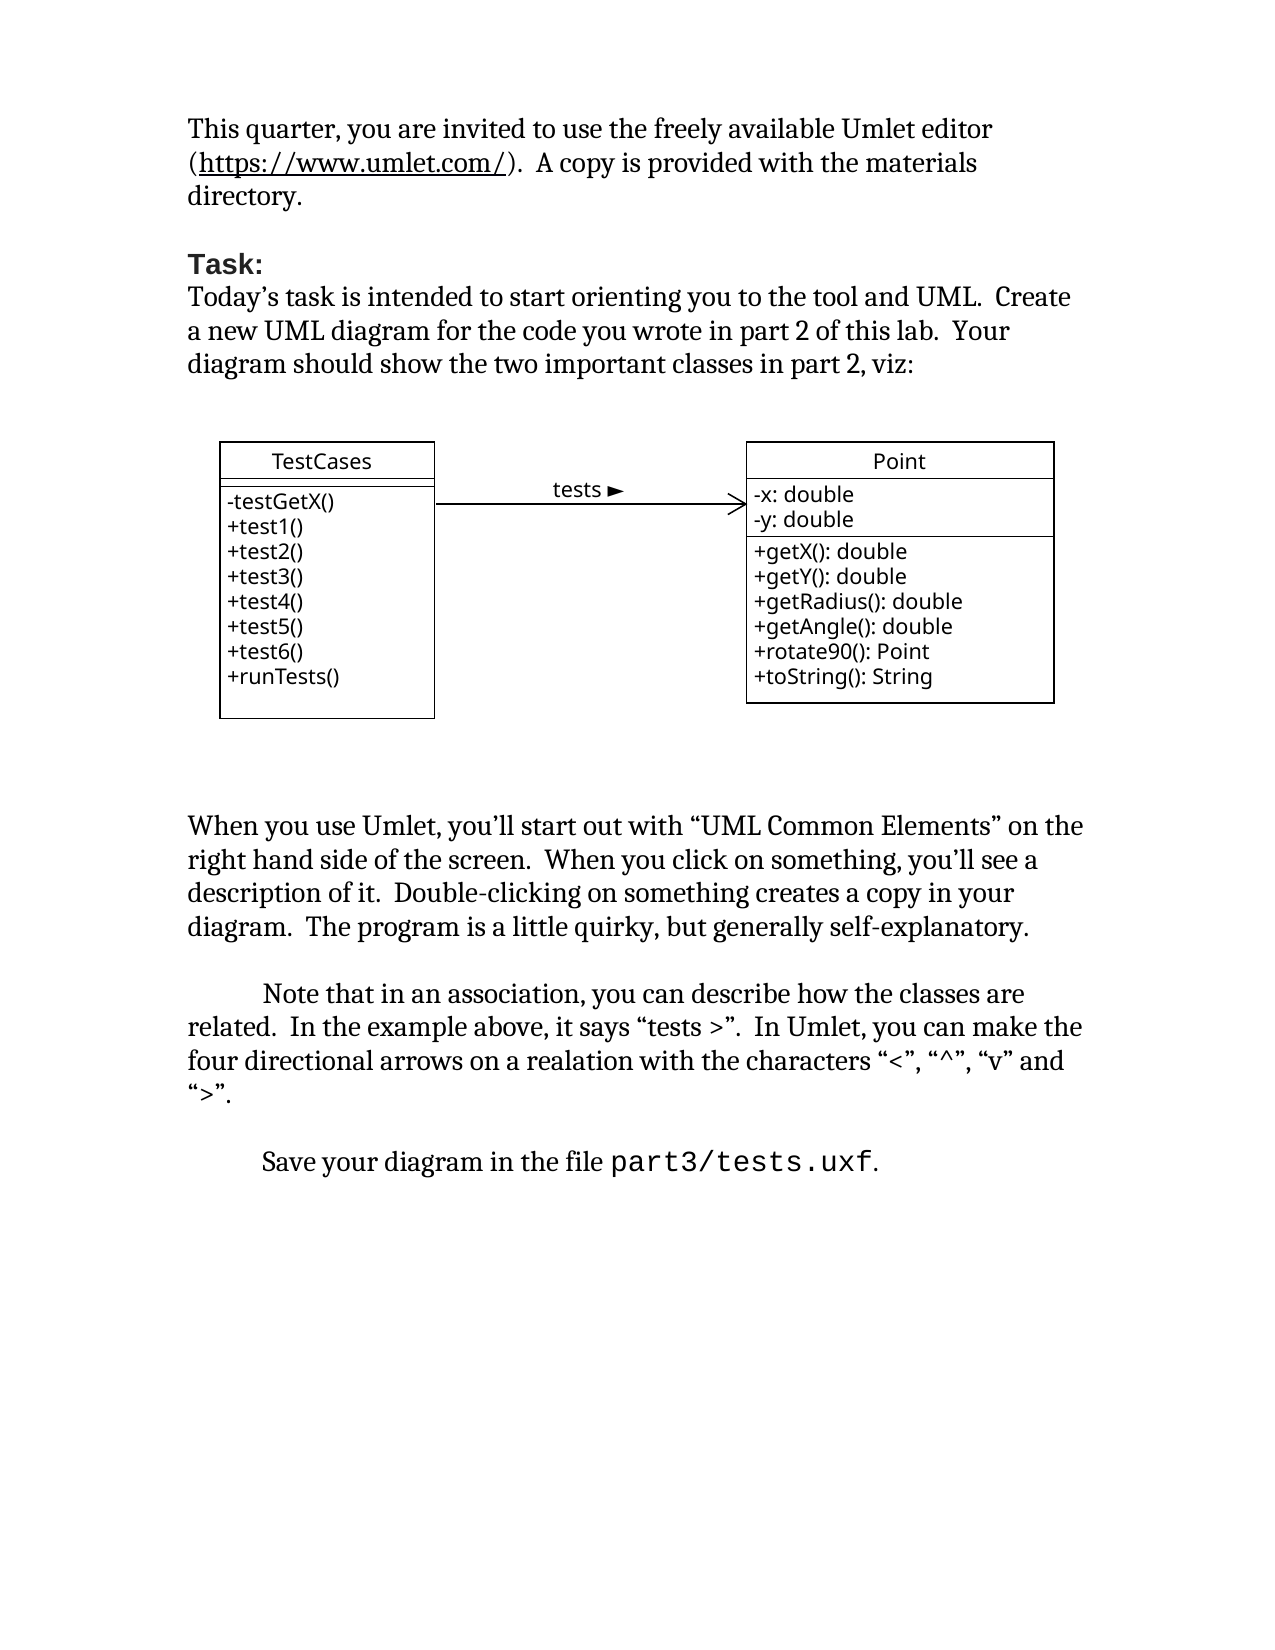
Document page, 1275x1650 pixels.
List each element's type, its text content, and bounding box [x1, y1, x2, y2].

text This quarter, you are invited to use the freely available Umlet editor (https://www.umlet.com/). A copy is provided with the materials directory. [187, 112, 1087, 213]
text Task: [187, 247, 1087, 280]
text When you use Umlet, you’ll start out with “UML Common Elements” on the right hand side of the screen. When you click on something, you’ll see a description of it. Double-clicking on something creates a copy in your diagram. The program is a little quirky, but generally self-explanatory. [187, 809, 1087, 943]
text Today’s task is intended to start orienting you to the tool and UML. Create a new UML diagram for the code you wrote in part 2 of this lab. Your diagram should show the two important classes in part 2, viz: [187, 280, 1087, 381]
text Note that in an association, you can describe how the classes are related. In the example above, it says “tests >”. In Umlet, you can make the four directional arrows on a realation with the characters “<”, “^”, “v” and “>”. [187, 977, 1087, 1111]
text Save your diagram in the file part3/tests.uxf. [187, 1145, 1087, 1180]
